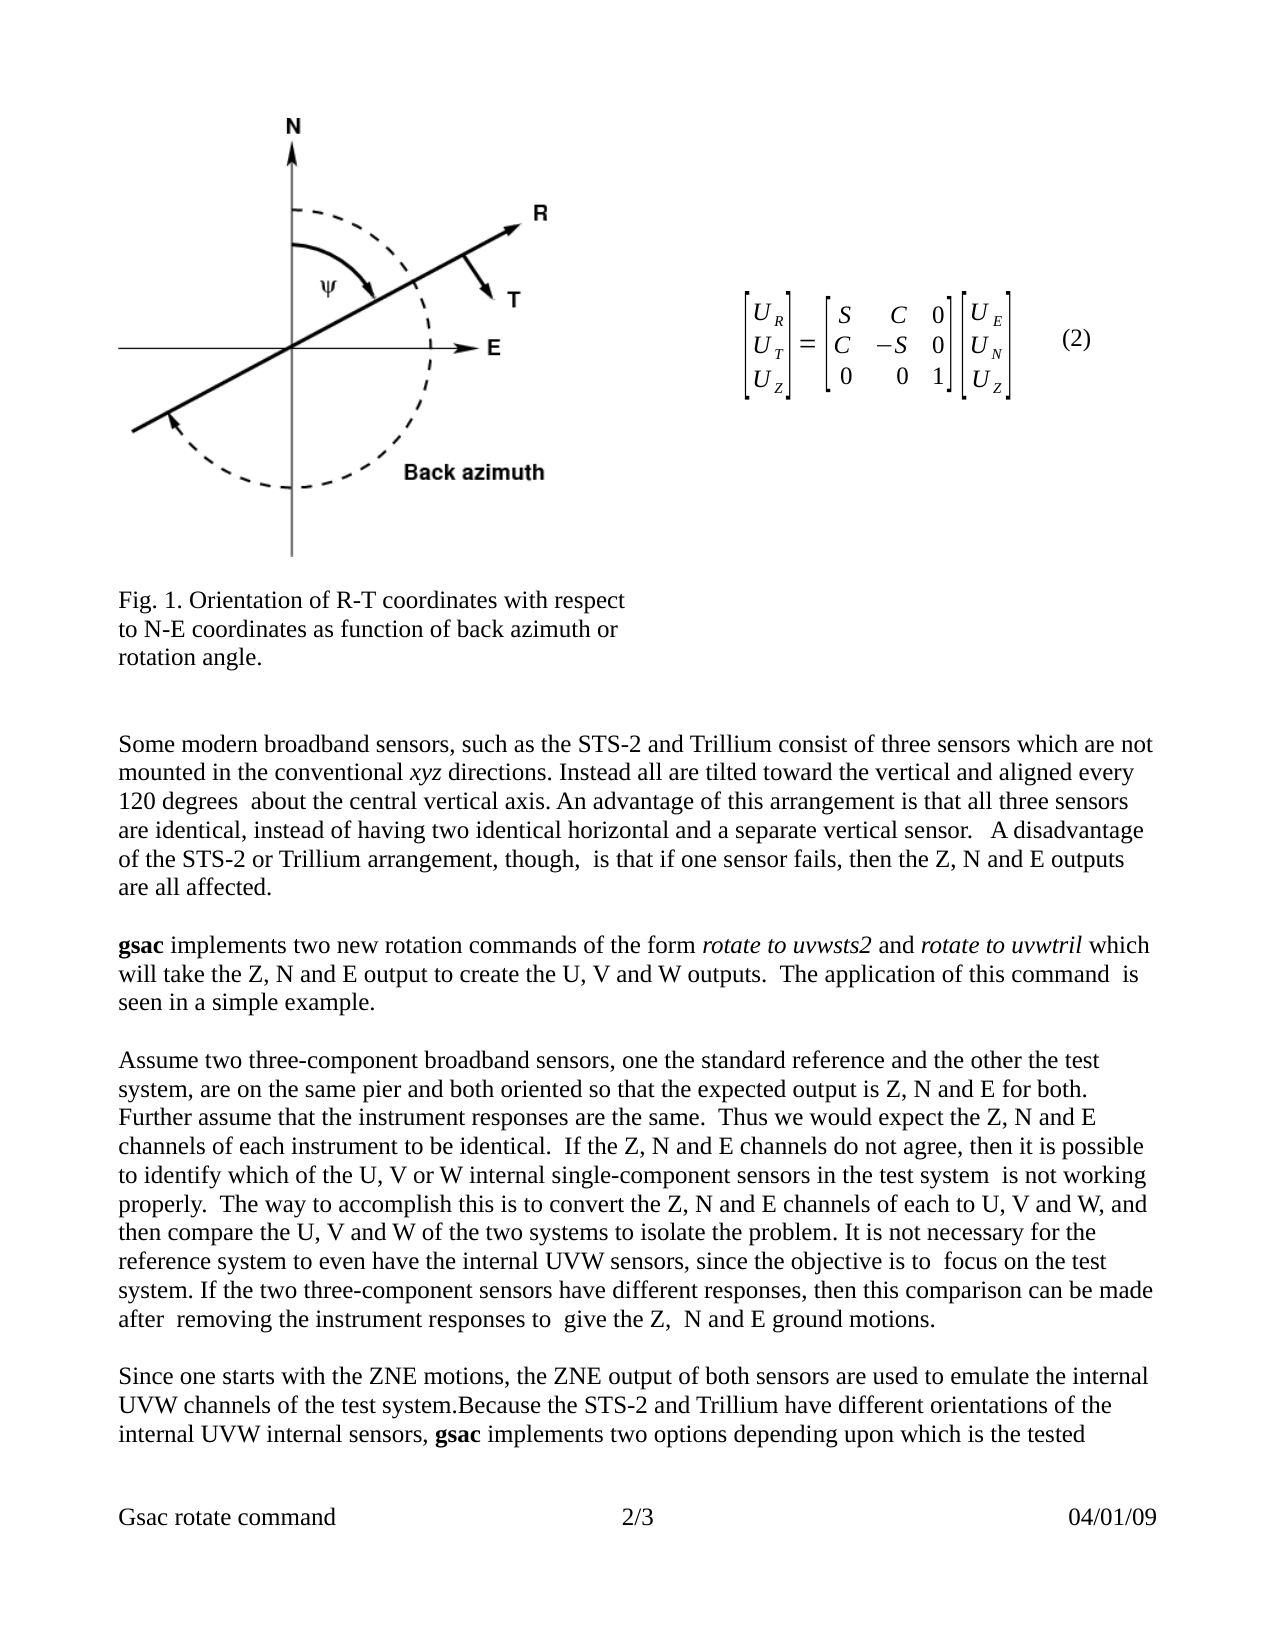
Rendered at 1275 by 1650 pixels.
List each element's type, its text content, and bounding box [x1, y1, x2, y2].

table_header (2) [638, 118, 1157, 585]
table_cell [638, 585, 1157, 671]
text gsac implements two new rotation commands of the form rotate to uvwsts2 and rotate to uvwtril which will take the Z, N and E output to create the U, V and W outputs. The application of this command is seen in a simple example. [118, 930, 1157, 1016]
text Since one starts with the ZNE motions, the ZNE output of both sensors are used to emulate the internal UVW channels of the test system.Because the STS-2 and Trillium have different orientations of the internal UVW internal sensors, gsac implements two options depending upon which is the tested [118, 1361, 1157, 1447]
text Assume two three-component broadband sensors, one the standard reference and the other the test system, are on the same pier and both oriented so that the expected output is Z, N and E for both. Further assume that the instrument responses are the same. Thus we would expect the Z, N and E channels of each instrument to be identical. If the Z, N and E channels do not agree, then it is possible to identify which of the U, V or W internal single-component sensors in the test system is not working properly. The way to accomplish this is to convert the Z, N and E channels of each to U, V and W, and then compare the U, V and W of the two systems to isolate the problem. It is not necessary for the reference system to even have the internal UVW sensors, since the objective is to focus on the test system. If the two three-component sensors have different responses, then this comparison can be made after removing the instrument responses to give the Z, N and E ground motions. [118, 1045, 1157, 1332]
table_header [118, 118, 637, 585]
text Some modern broadband sensors, such as the STS-2 and Trillium consist of three sensors which are not mounted in the conventional xyz directions. Instead all are tilted toward the vertical and aligned every 120 degrees about the central vertical axis. An advantage of this arrangement is that all three sensors are identical, instead of having two identical horizontal and a separate vertical sensor. A disadvantage of the STS-2 or Trillium arrangement, though, is that if one sensor fails, then the Z, N and E outputs are all affected. [118, 729, 1157, 901]
table_cell Fig. 1. Orientation of R-T coordinates with respect to N-E coordinates as function of back azimuth or rotation angle. [118, 585, 637, 671]
picture [118, 118, 548, 557]
